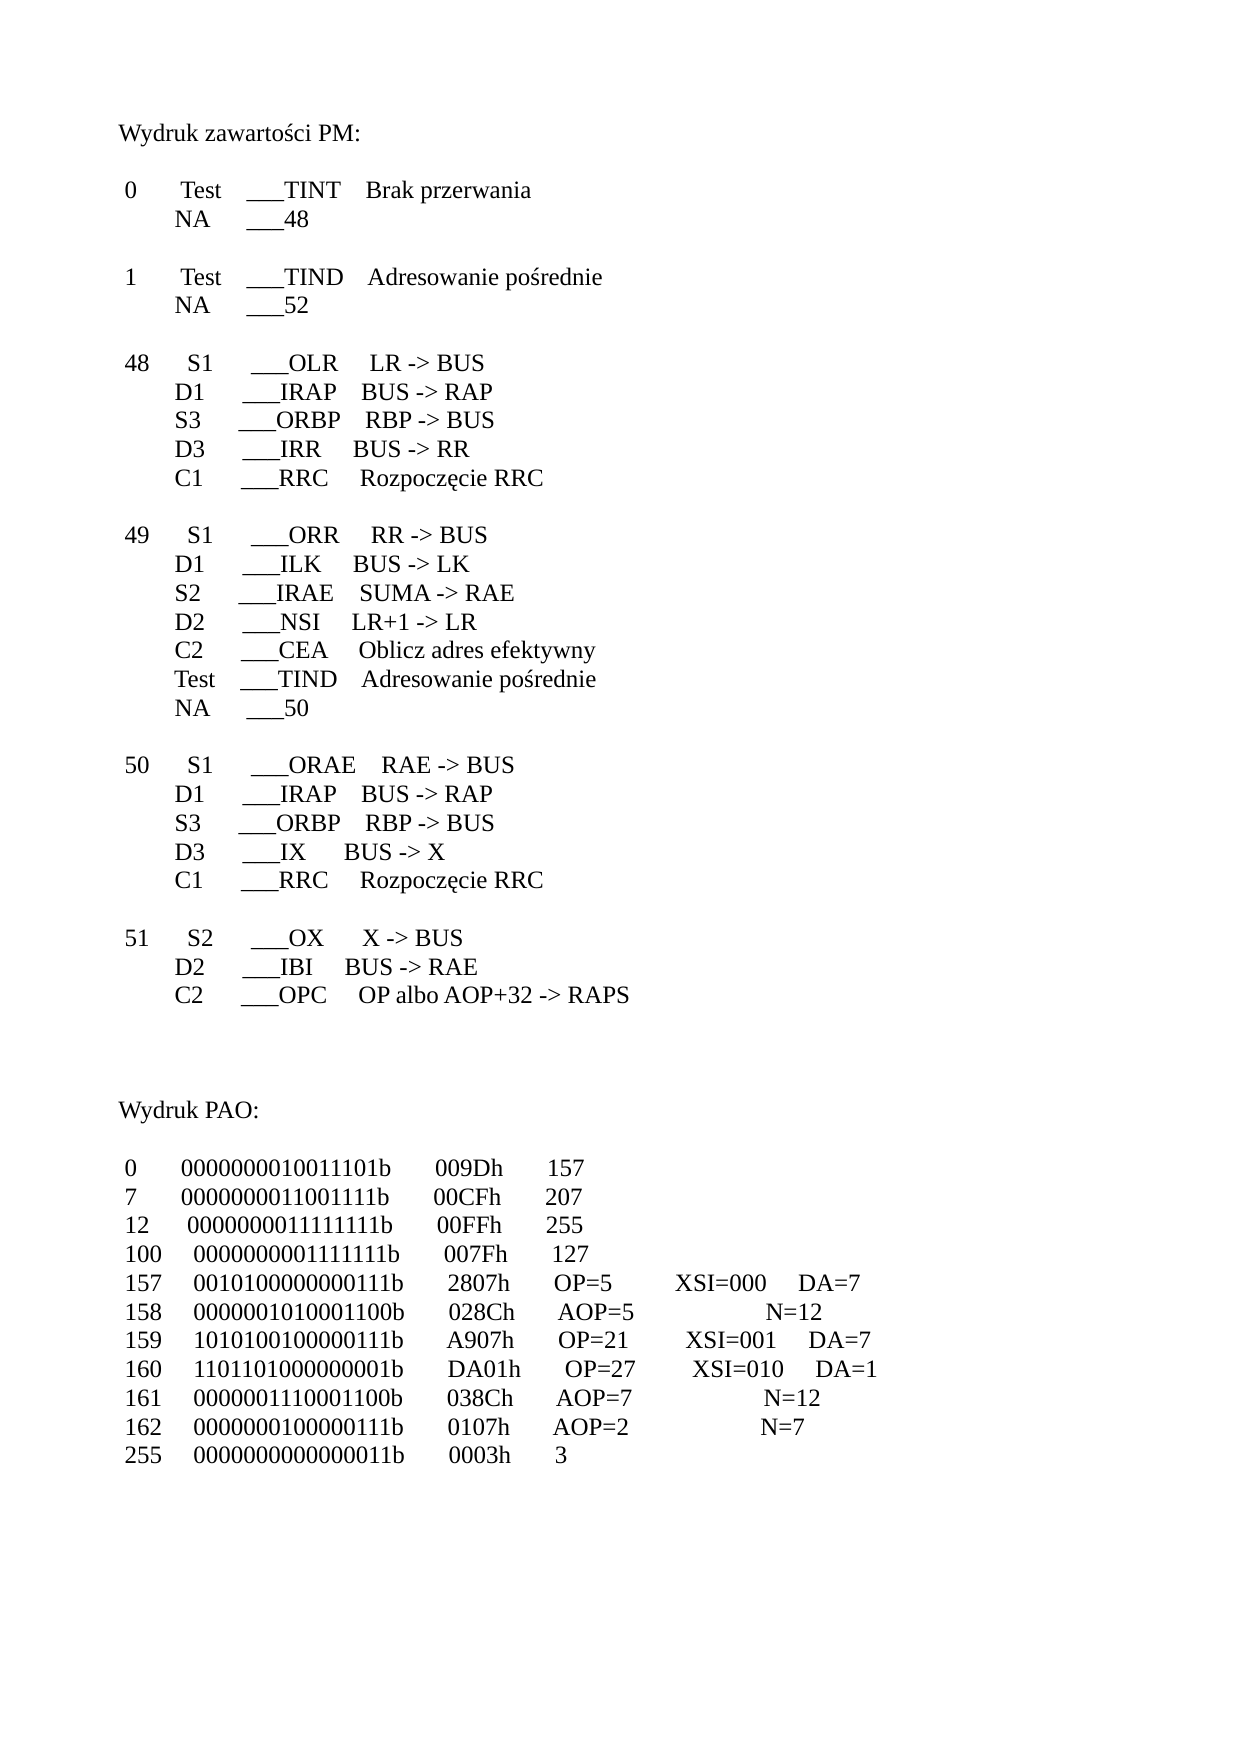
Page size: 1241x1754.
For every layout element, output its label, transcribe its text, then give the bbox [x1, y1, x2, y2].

text 157 0010100000000111b 2807h OP=5 XSI=000 DA=7 [118, 1268, 1122, 1297]
text Wydruk PAO: [118, 1096, 1122, 1124]
text 159 1010100100000111b A907h OP=21 XSI=001 DA=7 [118, 1326, 1122, 1354]
text NA ___50 [118, 693, 1122, 722]
text 161 0000001110001100b 038Ch AOP=7 N=12 [118, 1383, 1122, 1412]
text S2 ___IRAE SUMA -> RAE [118, 578, 1122, 607]
text D2 ___NSI LR+1 -> LR [118, 607, 1122, 636]
text C2 ___OPC OP albo AOP+32 -> RAPS [118, 981, 1122, 1009]
text S3 ___ORBP RBP -> BUS [118, 808, 1122, 837]
text D3 ___IX BUS -> X [118, 837, 1122, 866]
text Wydruk zawartości PM: [118, 118, 1122, 147]
text 50 S1 ___ORAE RAE -> BUS [118, 751, 1122, 779]
text 162 0000000100000111b 0107h AOP=2 N=7 [118, 1412, 1122, 1441]
text 255 0000000000000011b 0003h 3 [118, 1441, 1122, 1469]
text 48 S1 ___OLR LR -> BUS [118, 348, 1122, 377]
text C2 ___CEA Oblicz adres efektywny [118, 636, 1122, 664]
text D2 ___IBI BUS -> RAE [118, 952, 1122, 981]
text 7 0000000011001111b 00CFh 207 [118, 1182, 1122, 1211]
text NA ___48 [118, 204, 1122, 233]
text 49 S1 ___ORR RR -> BUS [118, 521, 1122, 549]
text 1 Test ___TIND Adresowanie pośrednie [118, 262, 1122, 291]
text 158 0000001010001100b 028Ch AOP=5 N=12 [118, 1297, 1122, 1326]
text S3 ___ORBP RBP -> BUS [118, 406, 1122, 434]
text D1 ___IRAP BUS -> RAP [118, 779, 1122, 808]
text C1 ___RRC Rozpoczęcie RRC [118, 866, 1122, 894]
text D3 ___IRR BUS -> RR [118, 434, 1122, 463]
text 51 S2 ___OX X -> BUS [118, 923, 1122, 952]
text C1 ___RRC Rozpoczęcie RRC [118, 463, 1122, 492]
text 0 Test ___TINT Brak przerwania [118, 176, 1122, 204]
text D1 ___IRAP BUS -> RAP [118, 377, 1122, 406]
text 160 1101101000000001b DA01h OP=27 XSI=010 DA=1 [118, 1354, 1122, 1383]
text Test ___TIND Adresowanie pośrednie [118, 664, 1122, 693]
text NA ___52 [118, 291, 1122, 319]
text 100 0000000001111111b 007Fh 127 [118, 1239, 1122, 1268]
text 0 0000000010011101b 009Dh 157 [118, 1153, 1122, 1182]
text 12 0000000011111111b 00FFh 255 [118, 1211, 1122, 1239]
text D1 ___ILK BUS -> LK [118, 549, 1122, 578]
